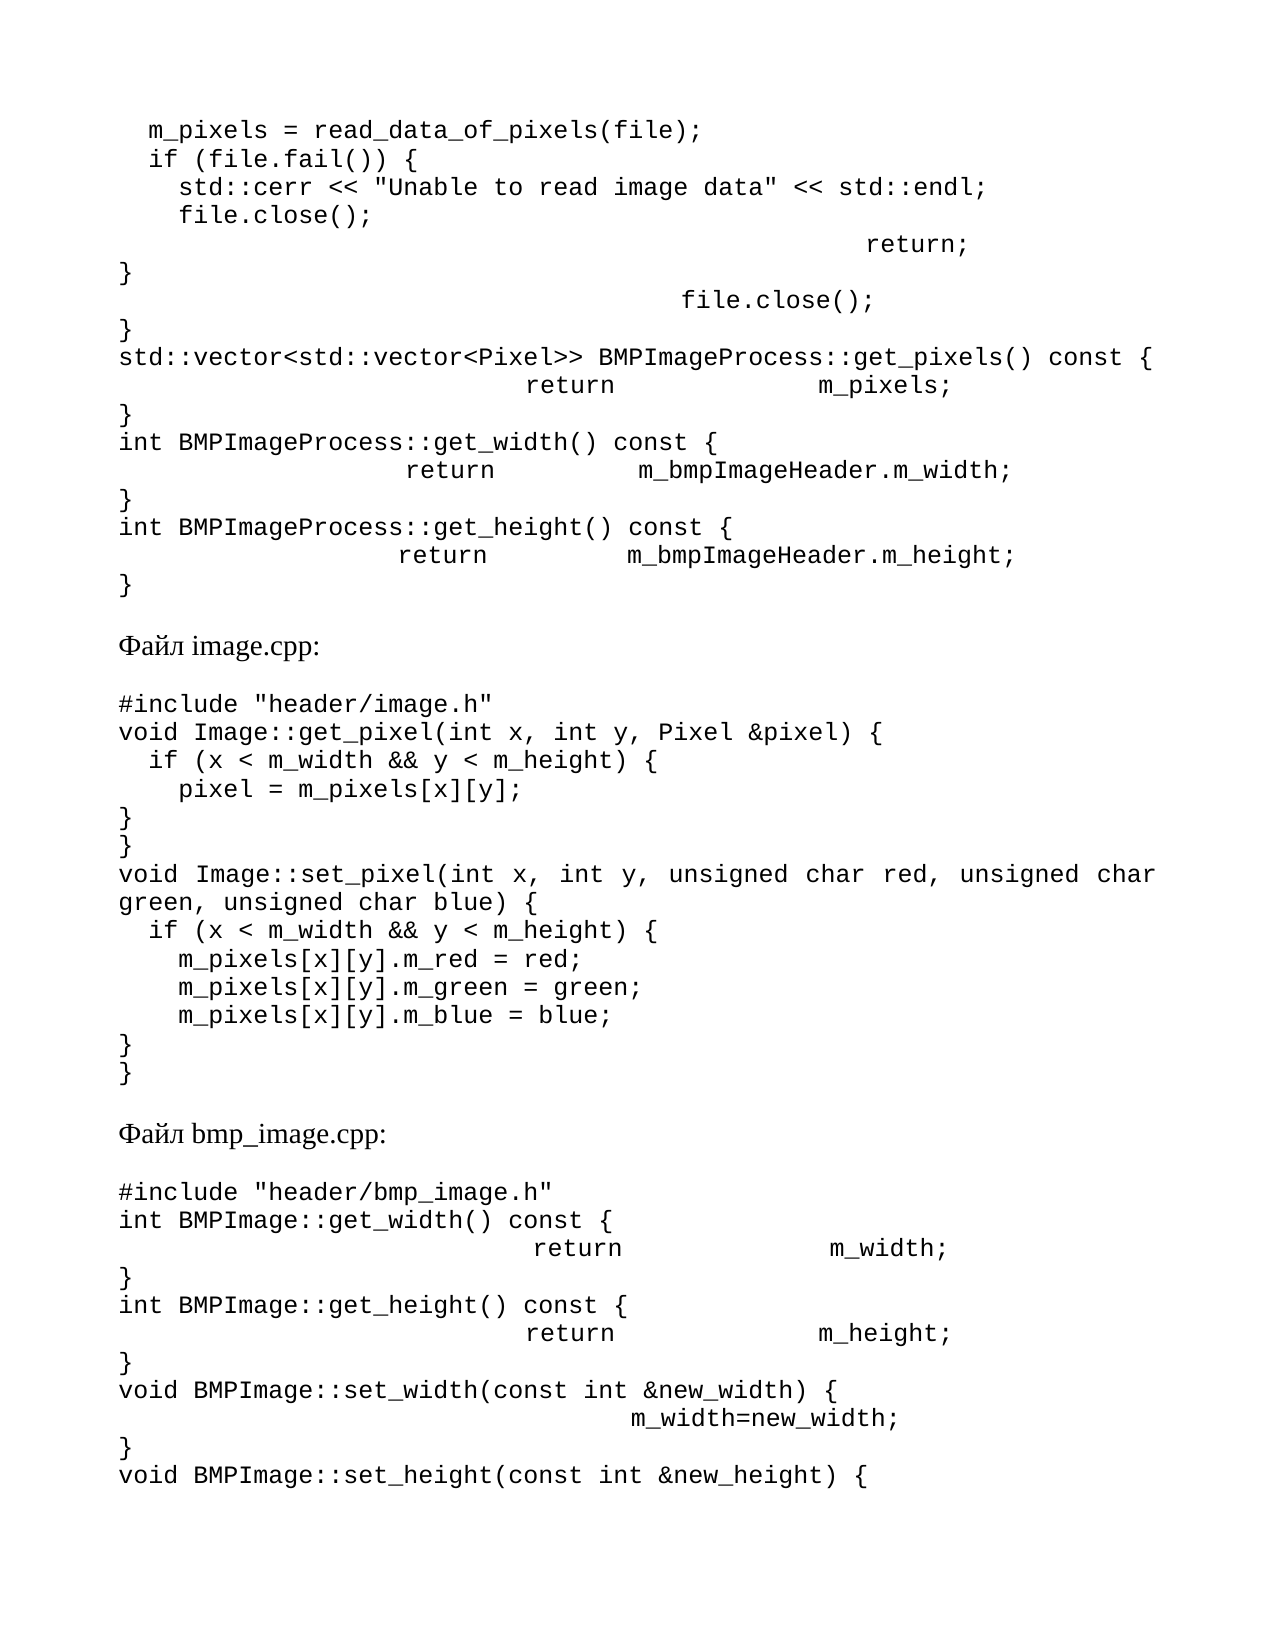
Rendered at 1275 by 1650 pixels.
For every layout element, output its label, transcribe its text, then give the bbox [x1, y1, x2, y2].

text } [118, 833, 1157, 861]
text if (x < m_width && y < m_height) { [118, 918, 1157, 946]
text int BMPImageProcess::get_width() const { [118, 430, 1157, 458]
text file.close(); } [118, 288, 1157, 345]
text #include "header/bmp_image.h" [118, 1179, 1157, 1208]
text return m_height; } [118, 1321, 1157, 1378]
text void BMPImage::set_width(const int &new_width) { [118, 1378, 1157, 1406]
text return m_width; } [118, 1236, 1157, 1293]
text if (x < m_width && y < m_height) { [118, 748, 1157, 776]
text std::vector<std::vector<Pixel>> BMPImageProcess::get_pixels() const { [118, 345, 1157, 373]
text return m_bmpImageHeader.m_height; } [118, 543, 1157, 600]
text m_width=new_width; } [118, 1406, 1157, 1463]
text #include "header/image.h" [118, 691, 1157, 719]
text int BMPImageProcess::get_height() const { [118, 515, 1157, 543]
text int BMPImage::get_height() const { [118, 1293, 1157, 1321]
text m_pixels = read_data_of_pixels(file); [118, 118, 1157, 146]
text } [118, 804, 1157, 833]
text m_pixels[x][y].m_red = red; [118, 946, 1157, 974]
text int BMPImage::get_width() const { [118, 1208, 1157, 1236]
text std::cerr << "Unable to read image data" << std::endl; [118, 175, 1157, 203]
text m_pixels[x][y].m_blue = blue; [118, 1003, 1157, 1031]
text void BMPImage::set_height(const int &new_height) { [118, 1463, 1157, 1491]
text return m_pixels; } [118, 373, 1157, 430]
text } } [118, 1031, 1157, 1088]
text void Image::get_pixel(int x, int y, Pixel &pixel) { [118, 719, 1157, 748]
text Файл image.cpp: [118, 628, 1157, 663]
text void Image::set_pixel(int x, int y, unsigned char red, unsigned char green, unsigned char blue) { [118, 861, 1157, 918]
text file.close(); [118, 203, 1157, 231]
text pixel = m_pixels[x][y]; [118, 776, 1157, 804]
text m_pixels[x][y].m_green = green; [118, 974, 1157, 1003]
text return; } [118, 231, 1157, 288]
text if (file.fail()) { [118, 146, 1157, 175]
text return m_bmpImageHeader.m_width; } [118, 458, 1157, 515]
text Файл bmp_image.cpp: [118, 1116, 1157, 1151]
